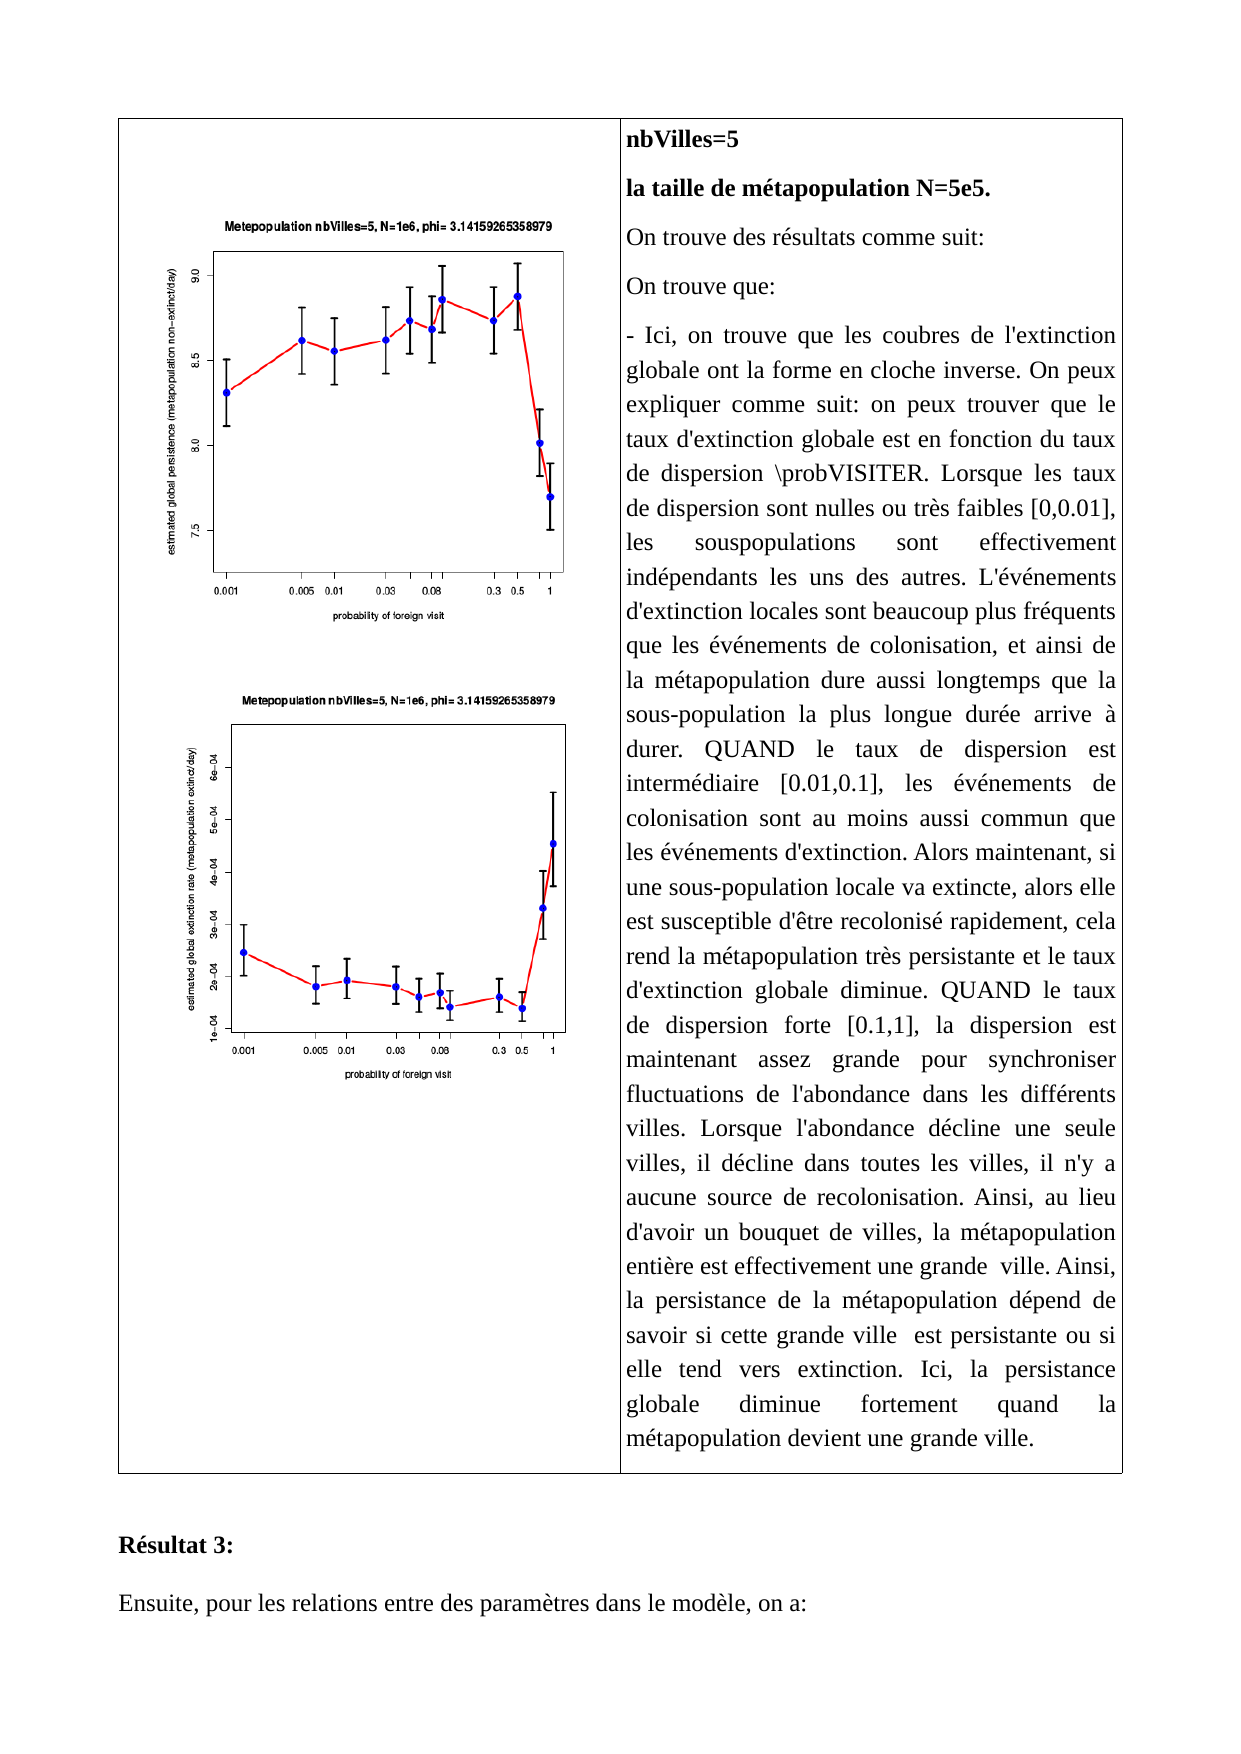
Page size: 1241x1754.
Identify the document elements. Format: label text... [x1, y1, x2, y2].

text Ensuite, pour les relations entre des paramètres dans le modèle, on a: [118, 1588, 1122, 1616]
text Résultat 3: [118, 1530, 1122, 1559]
picture [166, 210, 572, 628]
picture [186, 683, 580, 1086]
table_header [119, 119, 620, 1473]
table_header nbVilles=5 la taille de métapopulation N=5e5. On trouve des résultats comme suit: On trouve que: - Ici, on trouve que les coubres de l'extinction globale ont la forme en cloche inverse. On peux expliquer comme suit: on peux trouver que le taux d'extinction globale est en fonction du taux de dispersion \probVISITER. Lorsque les taux de dispersion sont nulles ou très faibles [0,0.01], les souspopulations sont effectivement indépendants les uns des autres. L'événements d'extinction locales sont beaucoup plus fréquents que les événements de colonisation, et ainsi de la métapopulation dure aussi longtemps que la sous-population la plus longue durée arrive à durer. QUAND le taux de dispersion est intermédiaire [0.01,0.1], les événements de colonisation sont au moins aussi commun que les événements d'extinction. Alors maintenant, si une sous-population locale va extincte, alors elle est susceptible d'être recolonisé rapidement, cela rend la métapopulation très persistante et le taux d'extinction globale diminue. QUAND le taux de dispersion forte [0.1,1], la dispersion est maintenant assez grande pour synchroniser fluctuations de l'abondance dans les différents villes. Lorsque l'abondance décline une seule villes, il décline dans toutes les villes, il n'y a aucune source de recolonisation. Ainsi, au lieu d'avoir un bouquet de villes, la métapopulation entière est effectivement une grande ville. Ainsi, la persistance de la métapopulation dépend de savoir si cette grande ville est persistante ou si elle tend vers extinction. Ici, la persistance globale diminue fortement quand la métapopulation devient une grande ville. [621, 119, 1122, 1473]
